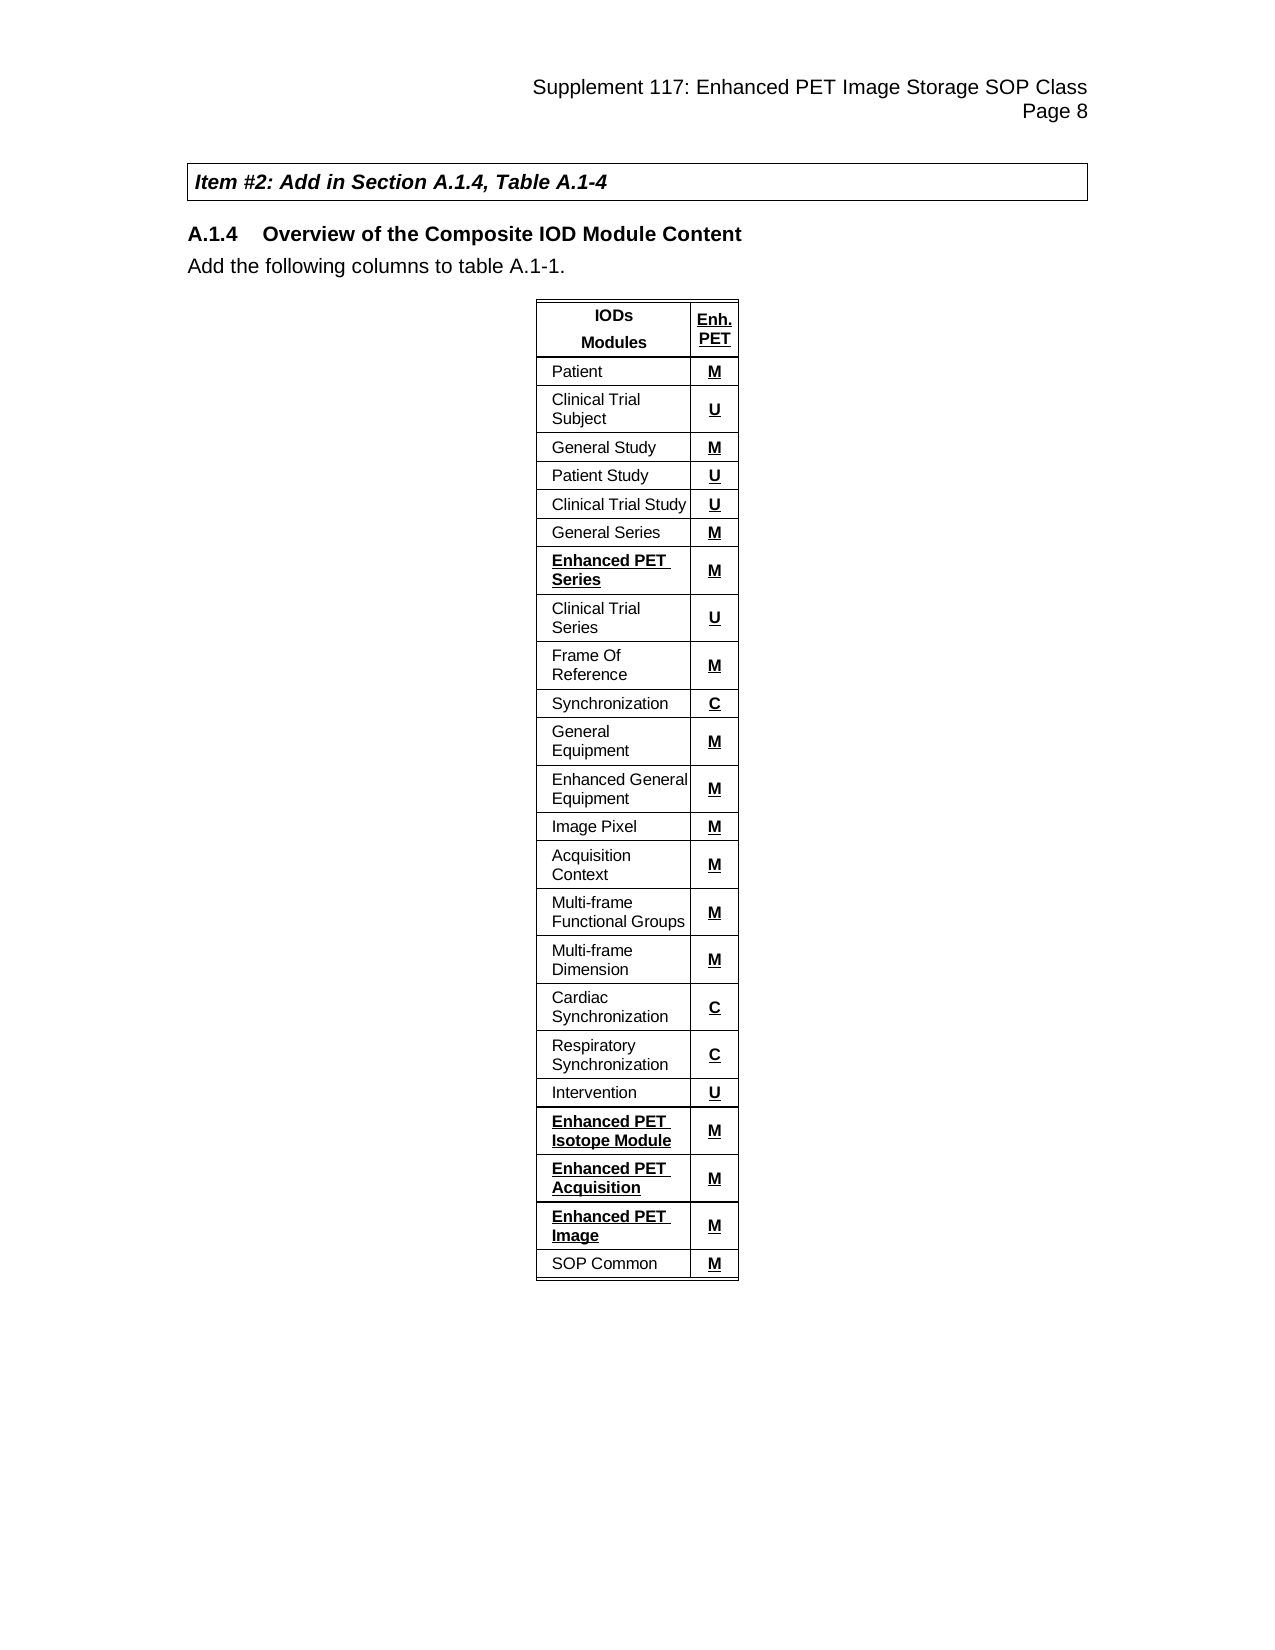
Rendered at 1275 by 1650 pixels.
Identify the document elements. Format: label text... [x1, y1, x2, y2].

table_cell M [691, 1155, 738, 1201]
table_cell U [691, 1079, 738, 1106]
table_cell U [691, 490, 738, 518]
table_cell Enhanced PET Series [537, 547, 690, 593]
table_cell M [691, 1108, 738, 1154]
table_cell M [691, 936, 738, 983]
table_cell M [691, 841, 738, 888]
table_cell M [691, 889, 738, 935]
table_cell M [691, 642, 738, 688]
table_cell M [691, 813, 738, 840]
table_cell C [691, 1031, 738, 1078]
table_cell C [691, 984, 738, 1030]
table_cell Enhanced PET Image [537, 1203, 690, 1249]
table_cell Enhanced General Equipment [537, 766, 690, 812]
table_header IODs Modules [537, 303, 690, 356]
table_cell M [691, 433, 738, 461]
table_cell Intervention [537, 1079, 690, 1106]
table_cell Frame Of Reference [537, 642, 690, 688]
table_cell U [691, 595, 738, 641]
table_cell Clinical Trial Series [537, 595, 690, 641]
table_cell General Series [537, 519, 690, 546]
table_cell Synchronization [537, 690, 690, 717]
table_cell Multi-frame Functional Groups [537, 889, 690, 935]
table_cell M [691, 1203, 738, 1249]
table_cell Clinical Trial Study [537, 490, 690, 518]
table_cell Respiratory Synchronization [537, 1031, 690, 1078]
table_cell General Study [537, 433, 690, 461]
table_cell M [691, 358, 738, 385]
table_cell C [691, 690, 738, 717]
table_cell M [691, 766, 738, 812]
text Add the following columns to table A.1-1. [187, 254, 1088, 278]
table_cell M [691, 1250, 738, 1277]
table_cell U [691, 462, 738, 489]
table_cell Enhanced PET Isotope Module [537, 1108, 690, 1154]
table_header Enh. PET [691, 303, 738, 356]
table_cell Patient [537, 358, 690, 385]
table_cell Image Pixel [537, 813, 690, 840]
table_cell General Equipment [537, 718, 690, 764]
table_cell M [691, 547, 738, 593]
table_cell Cardiac Synchronization [537, 984, 690, 1030]
table_cell Enhanced PET Acquisition [537, 1155, 690, 1201]
table_cell Multi-frame Dimension [537, 936, 690, 983]
table_cell Acquisition Context [537, 841, 690, 888]
table_cell Clinical Trial Subject [537, 386, 690, 432]
text Item #2: Add in Section A.1.4, Table A.1-4 [188, 164, 1087, 200]
table_cell M [691, 718, 738, 764]
table_cell M [691, 519, 738, 546]
table_cell Patient Study [537, 462, 690, 489]
table_cell SOP Common [537, 1250, 690, 1277]
subtitle A.1.4 Overview of the Composite IOD Module Content [187, 222, 1088, 246]
table_cell U [691, 386, 738, 432]
